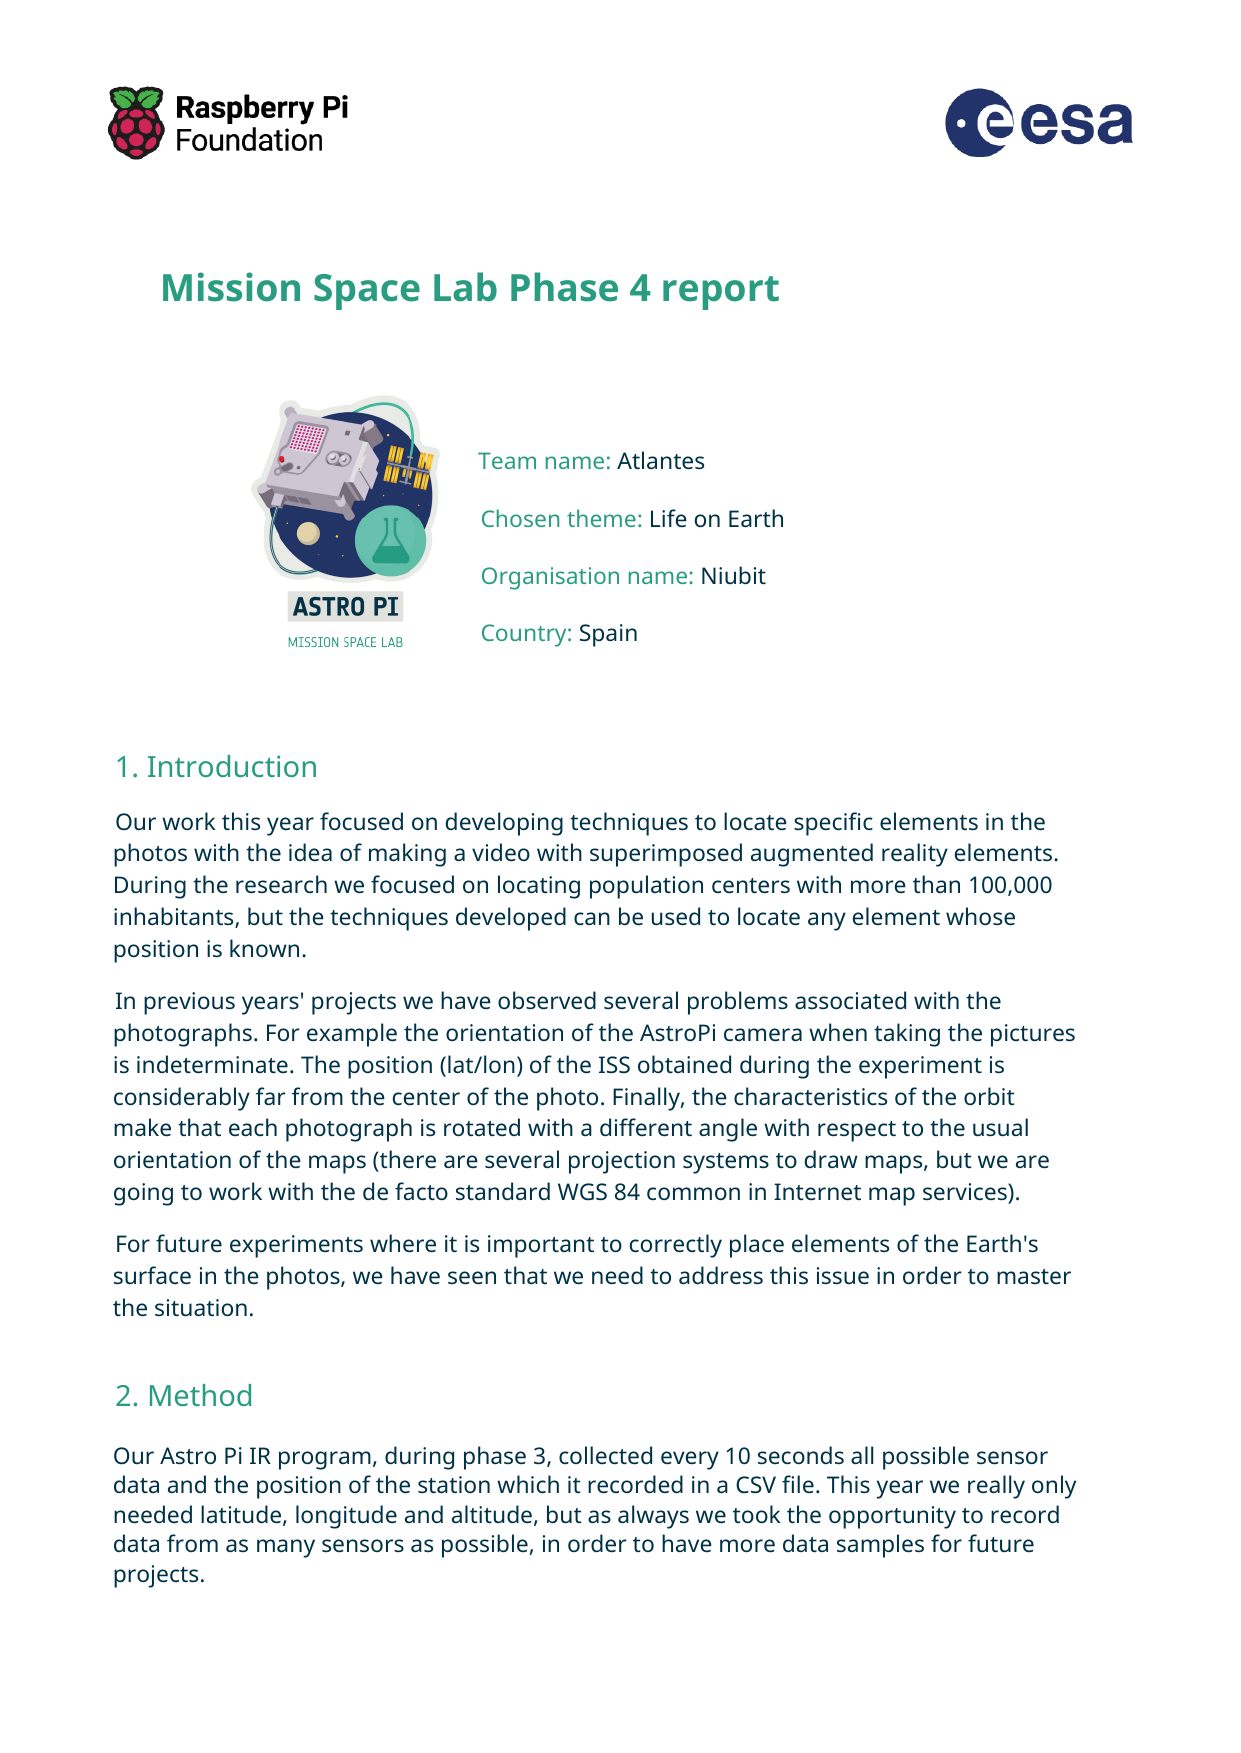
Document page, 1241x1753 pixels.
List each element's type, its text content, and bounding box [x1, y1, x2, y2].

text For future experiments where it is important to correctly place elements of the Earth's surface in the photos, we have seen that we need to address this issue in order to master the situation. [113, 1228, 1081, 1323]
text Mission Space Lab Phase 4 report [111, 261, 1131, 312]
text [114, 502, 214, 534]
text Our work this year focused on developing techniques to locate specific elements in the photos with the idea of making a video with superimposed augmented reality elements. During the research we focused on locating population centers with more than 100,000 inhabitants, but the techniques developed can be used to locate any element whose position is known. [113, 806, 1081, 964]
text [114, 617, 214, 649]
text Country: Spain [475, 617, 1131, 649]
picture [214, 369, 475, 666]
text 1. Introduction [114, 746, 1131, 786]
text [113, 560, 214, 591]
text Organisation name: Niubit [475, 560, 1131, 591]
picture [58, 58, 1169, 186]
text Chosen theme: Life on Earth [475, 502, 1131, 534]
text In previous years' projects we have observed several problems associated with the photographs. For example the orientation of the AstroPi camera when taking the pictures is indeterminate. The position (lat/lon) of the ISS obtained during the experiment is considerably far from the center of the photo. Finally, the characteristics of the orbit make that each photograph is rotated with a different angle with respect to the usual orientation of the maps (there are several projection systems to draw maps, but we are going to work with the de facto standard WGS 84 common in Internet map services). [113, 985, 1081, 1207]
text 2. Method [115, 1375, 1131, 1414]
text [111, 445, 214, 476]
text Our Astro Pi IR program, during phase 3, collected every 10 seconds all possible sensor data and the position of the station which it recorded in a CSV file. This year we really only needed latitude, longitude and altitude, but as always we took the opportunity to record data from as many sensors as possible, in order to have more data samples for future projects. [113, 1441, 1092, 1589]
text Team name: Atlantes [475, 445, 1131, 476]
